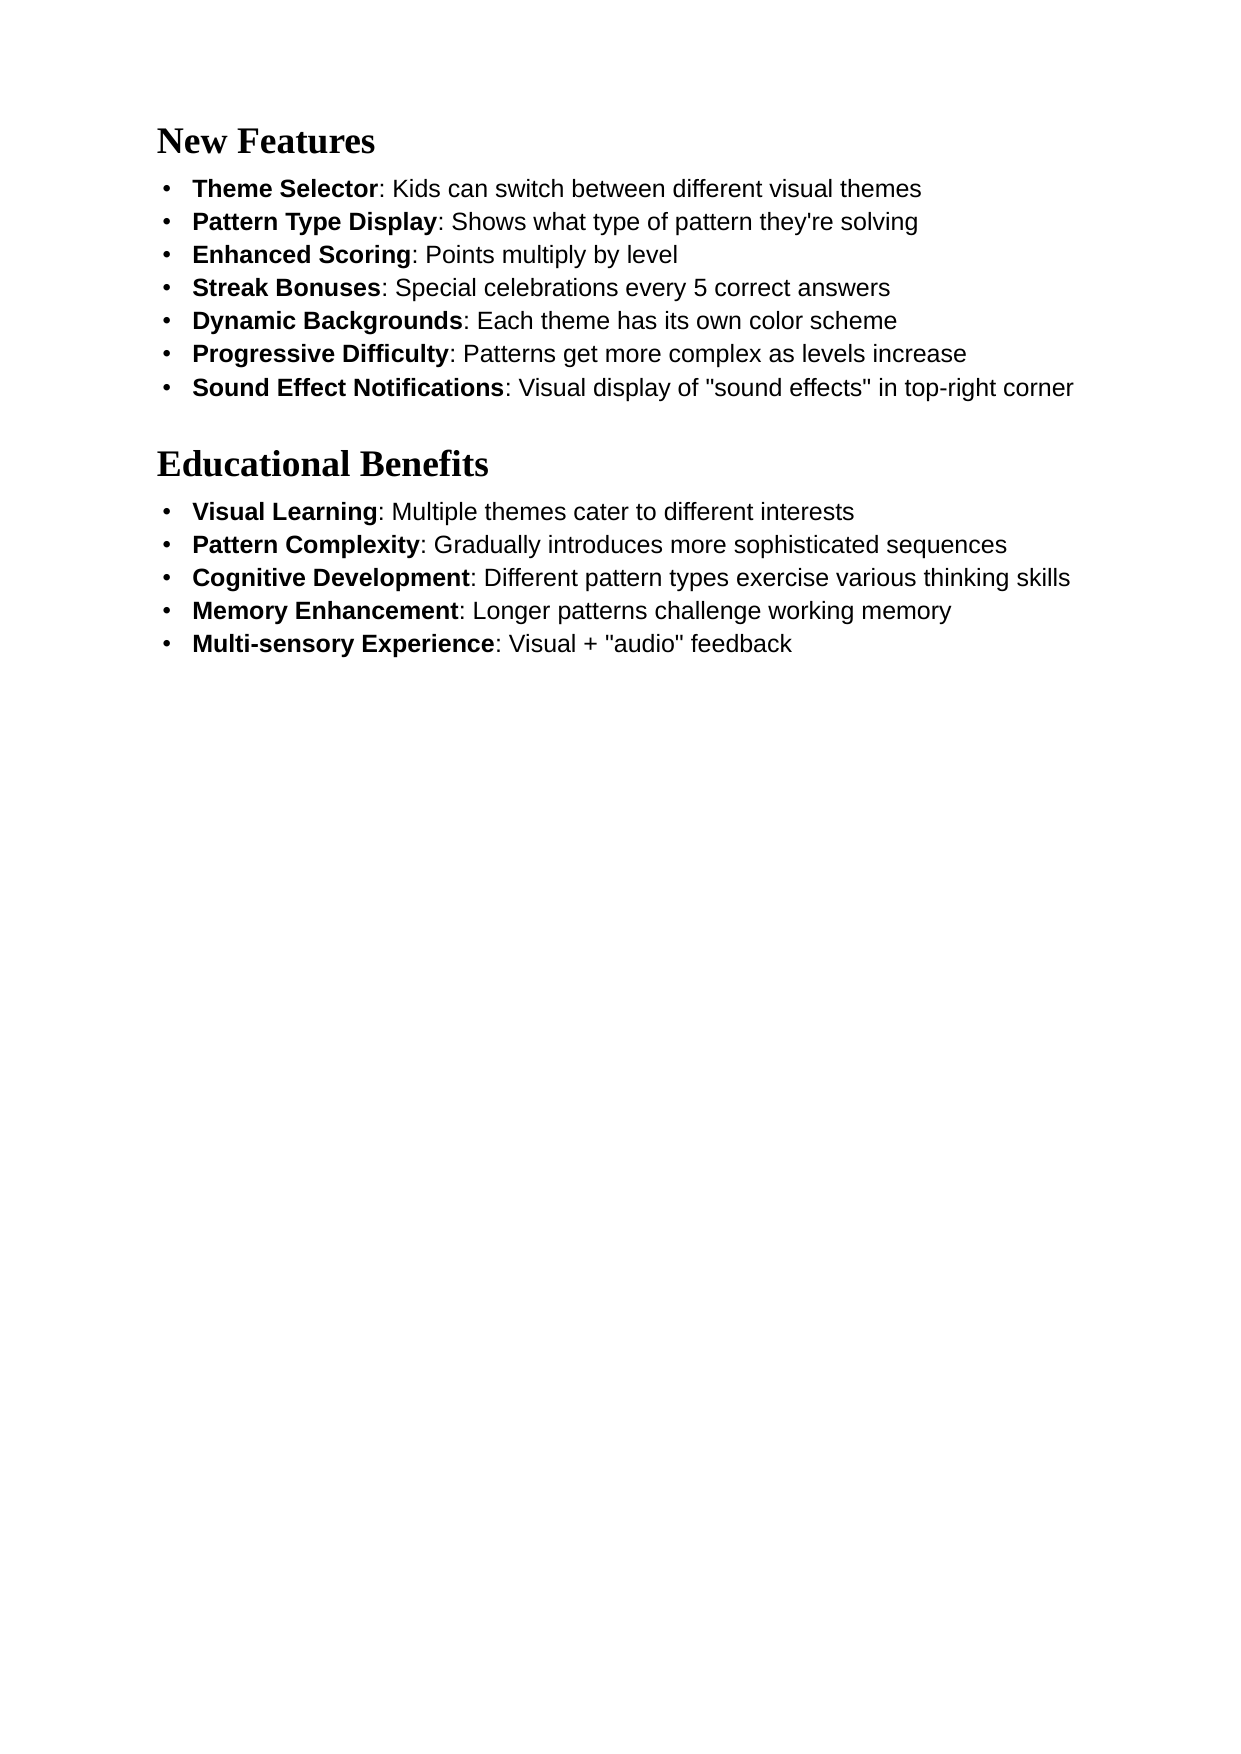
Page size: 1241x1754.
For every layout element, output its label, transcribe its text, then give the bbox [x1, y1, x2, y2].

subtitle 🌟 New Features [118, 118, 1122, 161]
list Streak Bonuses: Special celebrations every 5 correct answers [162, 273, 1122, 302]
list Multi-sensory Experience: Visual + "audio" feedback [162, 629, 1122, 658]
list Theme Selector: Kids can switch between different visual themes [162, 174, 1122, 203]
list Dynamic Backgrounds: Each theme has its own color scheme [162, 306, 1122, 335]
list Pattern Complexity: Gradually introduces more sophisticated sequences [162, 530, 1122, 559]
list Memory Enhancement: Longer patterns challenge working memory [162, 596, 1122, 625]
list Pattern Type Display: Shows what type of pattern they're solving [162, 207, 1122, 236]
list Visual Learning: Multiple themes cater to different interests [162, 497, 1122, 526]
list Cognitive Development: Different pattern types exercise various thinking skills [162, 563, 1122, 592]
subtitle 🎯 Educational Benefits [118, 441, 1122, 484]
list Sound Effect Notifications: Visual display of "sound effects" in top-right corner [162, 372, 1122, 401]
list Enhanced Scoring: Points multiply by level [162, 240, 1122, 269]
list Progressive Difficulty: Patterns get more complex as levels increase [162, 339, 1122, 368]
